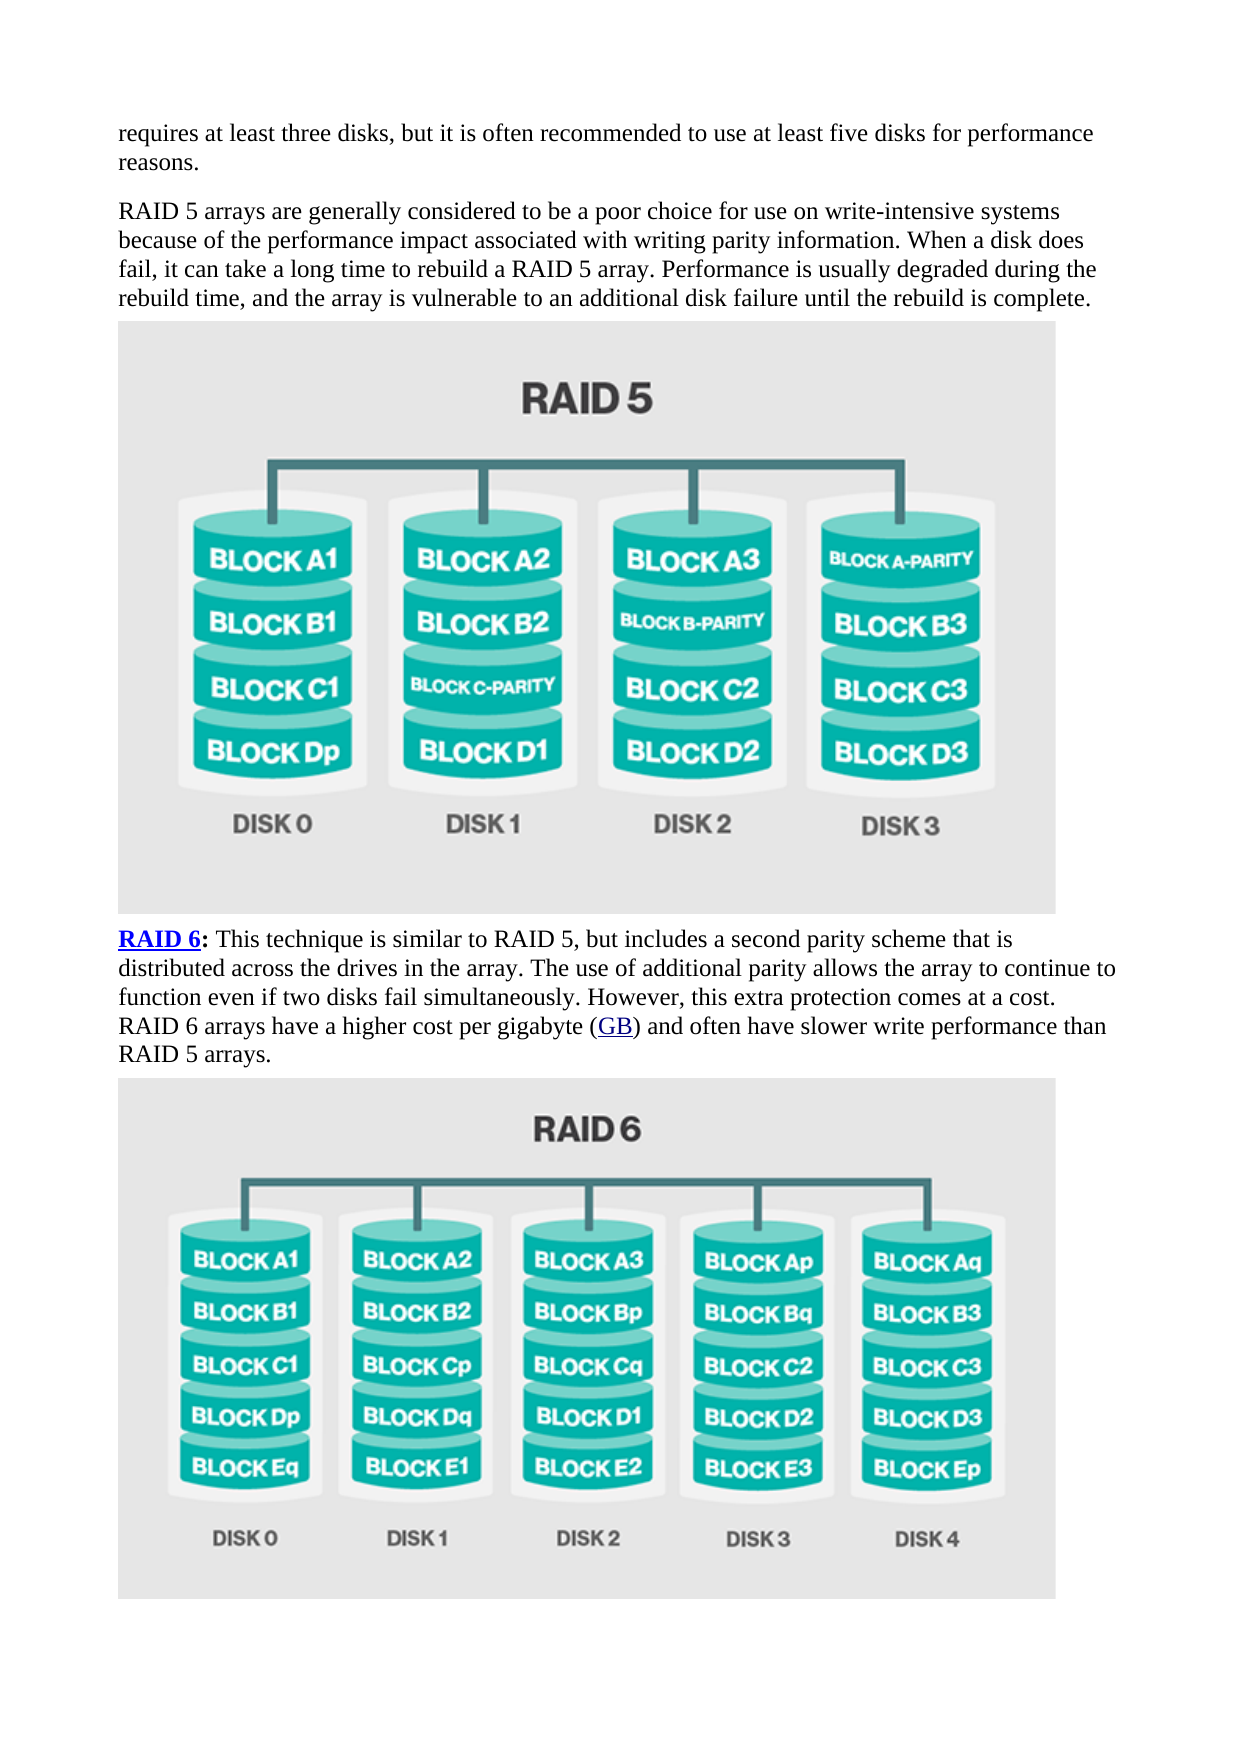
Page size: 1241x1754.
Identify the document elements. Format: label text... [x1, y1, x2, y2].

text requires at least three disks, but it is often recommended to use at least five disks for performance reasons. [118, 118, 1122, 176]
text RAID 5 arrays are generally considered to be a poor choice for use on write-intensive systems because of the performance impact associated with writing parity information. When a disk does fail, it can take a long time to rebuild a RAID 5 array. Performance is usually degraded during the rebuild time, and the array is vulnerable to an additional disk failure until the rebuild is complete. [118, 196, 1122, 311]
text RAID 6: This technique is similar to RAID 5, but includes a second parity scheme that is distributed across the drives in the array. The use of additional parity allows the array to continue to function even if two disks fail simultaneously. However, this extra protection comes at a cost. RAID 6 arrays have a higher cost per gigabyte (GB) and often have slower write performance than RAID 5 arrays. [118, 924, 1122, 1068]
